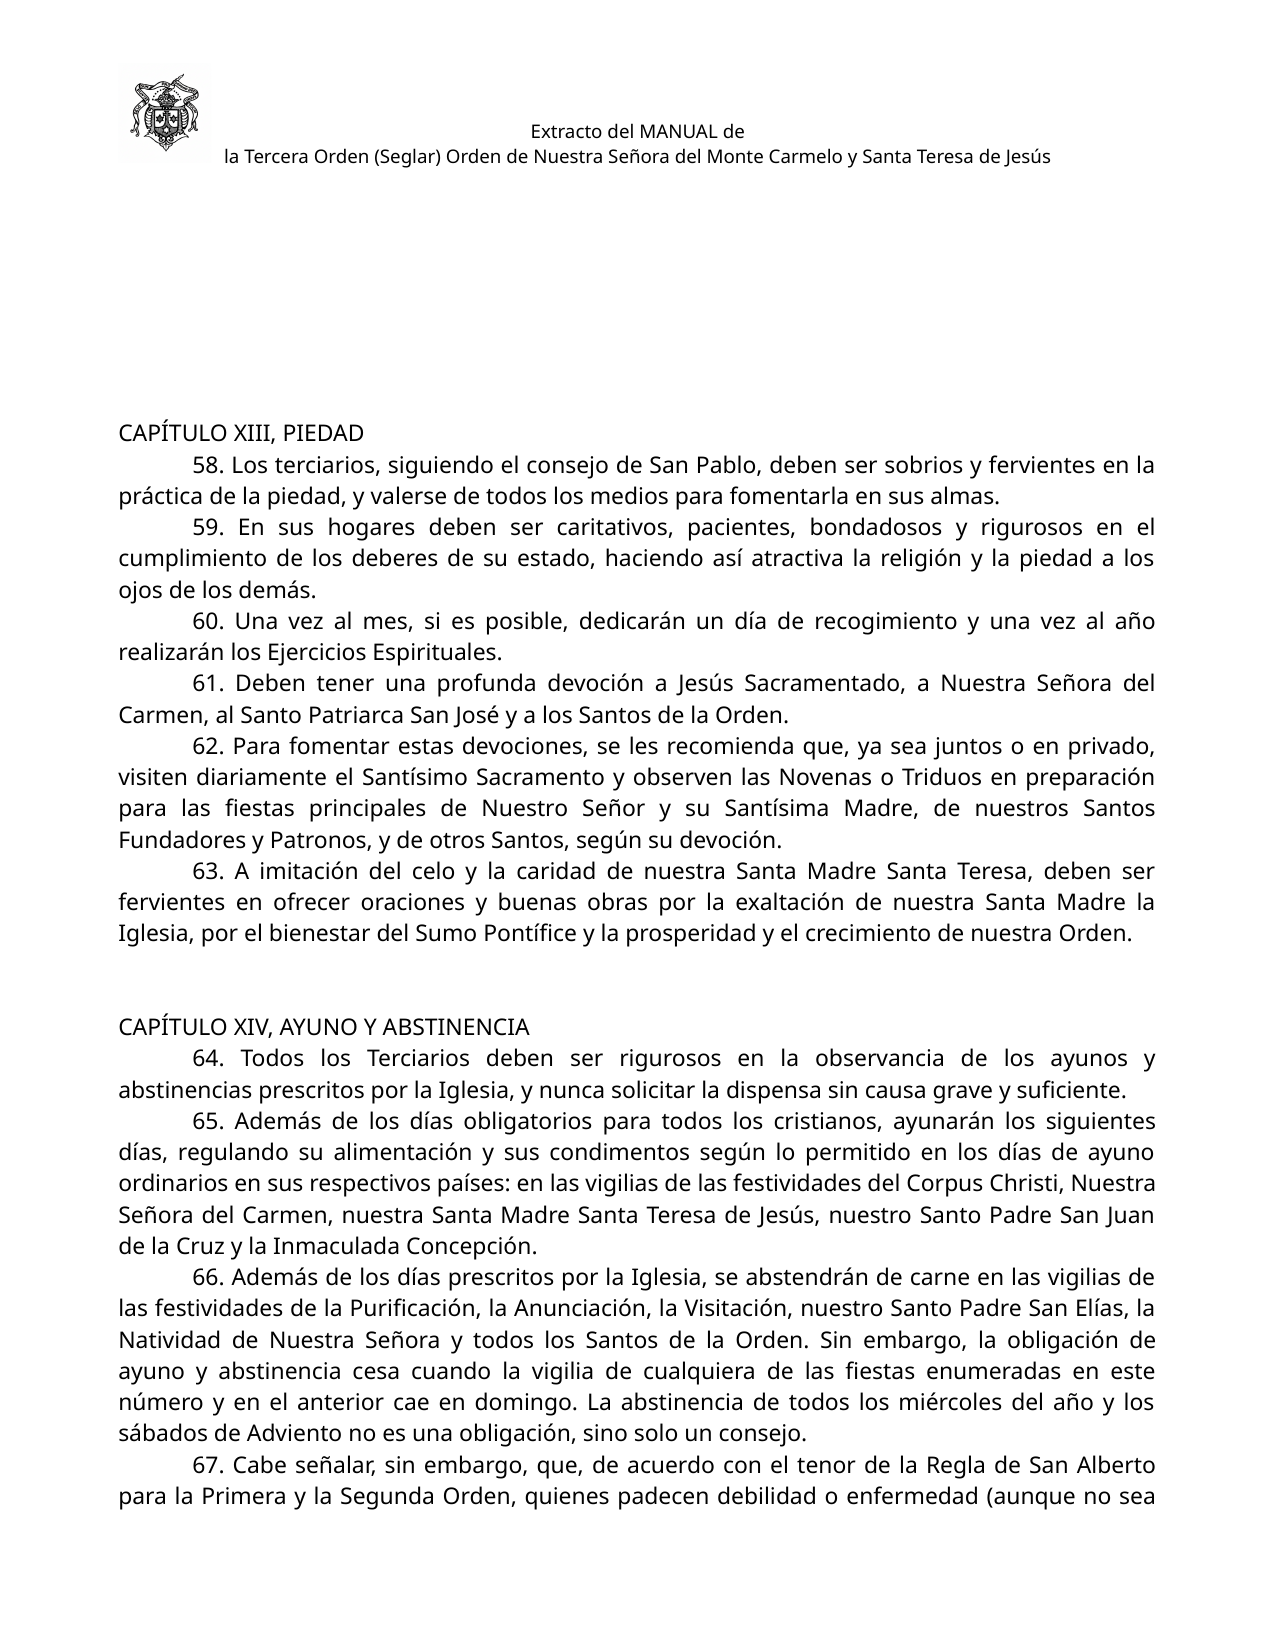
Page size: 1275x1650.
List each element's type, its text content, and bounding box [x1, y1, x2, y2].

text 65. Además de los días obligatorios para todos los cristianos, ayunarán los siguientes días, regulando su alimentación y sus condimentos según lo permitido en los días de ayuno ordinarios en sus respectivos países: en las vigilias de las festividades del Corpus Christi, Nuestra Señora del Carmen, nuestra Santa Madre Santa Teresa de Jesús, nuestro Santo Padre San Juan de la Cruz y la Inmaculada Concepción. [118, 1105, 1157, 1261]
text CAPÍTULO XIII, PIEDAD [118, 417, 1157, 449]
text 64. Todos los Terciarios deben ser rigurosos en la observancia de los ayunos y abstinencias prescritos por la Iglesia, y nunca solicitar la dispensa sin causa grave y suficiente. [118, 1042, 1157, 1105]
text 62. Para fomentar estas devociones, se les recomienda que, ya sea juntos o en privado, visiten diariamente el Santísimo Sacramento y observen las Novenas o Triduos en preparación para las fiestas principales de Nuestro Señor y su Santísima Madre, de nuestros Santos Fundadores y Patronos, y de otros Santos, según su devoción. [118, 730, 1157, 855]
text 58. Los terciarios, siguiendo el consejo de San Pablo, deben ser sobrios y fervientes en la práctica de la piedad, y valerse de todos los medios para fomentarla en sus almas. [118, 449, 1157, 511]
text 60. Una vez al mes, si es posible, dedicarán un día de recogimiento y una vez al año realizarán los Ejercicios Espirituales. [118, 605, 1157, 667]
text 66. Además de los días prescritos por la Iglesia, se abstendrán de carne en las vigilias de las festividades de la Purificación, la Anunciación, la Visitación, nuestro Santo Padre San Elías, la Natividad de Nuestra Señora y todos los Santos de la Orden. Sin embargo, la obligación de ayuno y abstinencia cesa cuando la vigilia de cualquiera de las fiestas enumeradas en este número y en el anterior cae en domingo. La abstinencia de todos los miércoles del año y los sábados de Adviento no es una obligación, sino solo un consejo. [118, 1261, 1157, 1449]
text 61. Deben tener una profunda devoción a Jesús Sacramentado, a Nuestra Señora del Carmen, al Santo Patriarca San José y a los Santos de la Orden. [118, 667, 1157, 730]
text CAPÍTULO XIV, AYUNO Y ABSTINENCIA [118, 1011, 1157, 1042]
text 67. Cabe señalar, sin embargo, que, de acuerdo con el tenor de la Regla de San Alberto para la Primera y la Segunda Orden, quienes padecen debilidad o enfermedad (aunque no sea [118, 1449, 1157, 1511]
text 63. A imitación del celo y la caridad de nuestra Santa Madre Santa Teresa, deben ser fervientes en ofrecer oraciones y buenas obras por la exaltación de nuestra Santa Madre la Iglesia, por el bienestar del Sumo Pontífice y la prosperidad y el crecimiento de nuestra Orden. [118, 855, 1157, 949]
picture [118, 63, 212, 163]
text 59. En sus hogares deben ser caritativos, pacientes, bondadosos y rigurosos en el cumplimiento de los deberes de su estado, haciendo así atractiva la religión y la piedad a los ojos de los demás. [118, 511, 1157, 605]
